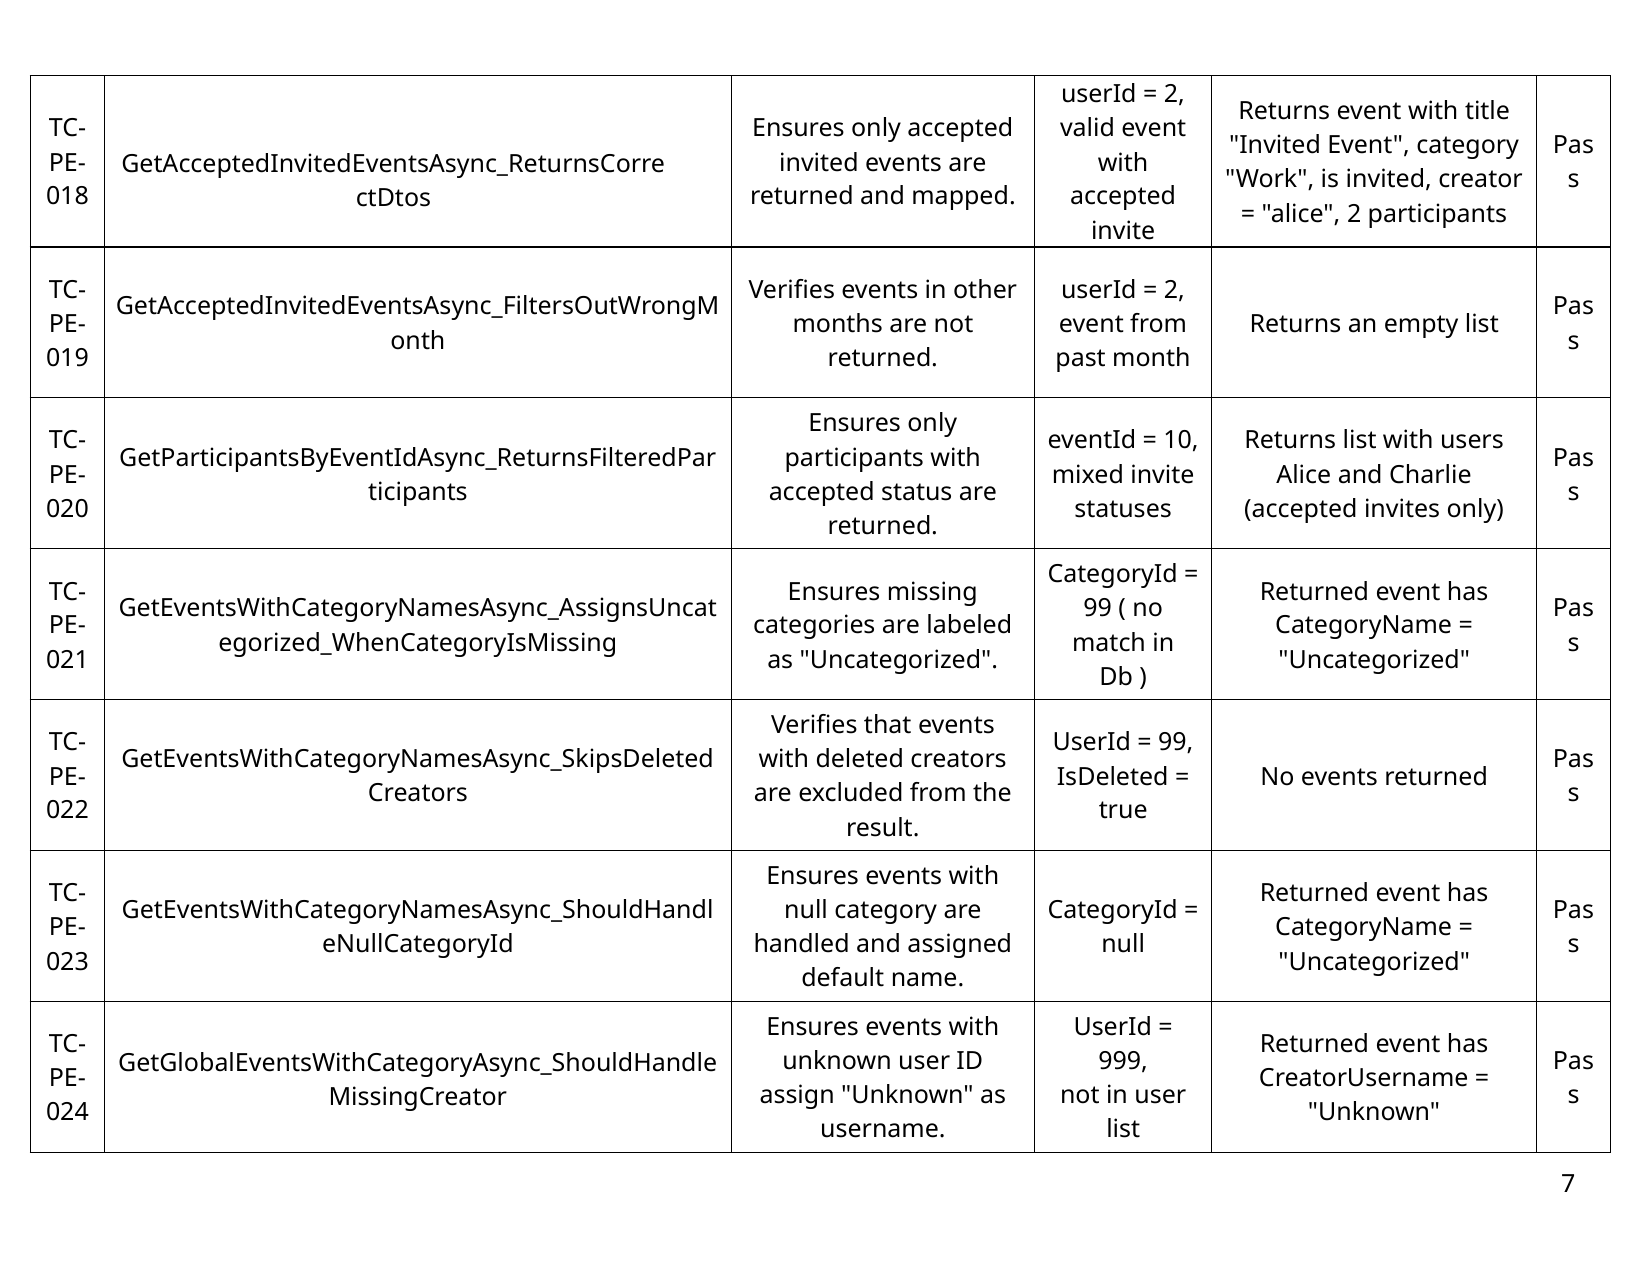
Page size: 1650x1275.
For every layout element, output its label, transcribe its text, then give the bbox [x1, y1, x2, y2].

table_cell Pass [1537, 700, 1610, 850]
table_cell [105, 76, 731, 246]
table_cell Verifies that events with deleted creators are excluded from the result. [732, 700, 1034, 850]
table_cell Returned event has CreatorUsername = "Unknown" [1212, 1002, 1536, 1152]
table_cell Pass [1537, 76, 1610, 246]
table_cell CategoryId = 99 ( no match in Db ) [1035, 549, 1211, 699]
table_cell Returns an empty list [1212, 248, 1536, 397]
table_cell Pass [1537, 248, 1610, 397]
table_cell TC-PE-023 [31, 851, 104, 1001]
table_cell Pass [1537, 549, 1610, 699]
table_header [116, 107, 127, 144]
table_cell Ensures only accepted invited events are returned and mapped. [732, 76, 1034, 246]
table_cell UserId = 999, not in user list [1035, 1002, 1211, 1152]
table_cell eventId = 10, mixed invite statuses [1035, 398, 1211, 548]
table_cell Returned event has CategoryName = "Uncategorized" [1212, 549, 1536, 699]
table_cell GetEventsWithCategoryNamesAsync_AssignsUncategorized_WhenCategoryIsMissing [105, 549, 731, 699]
table_cell TC-PE-020 [31, 398, 104, 548]
table_cell TC-PE-024 [31, 1002, 104, 1152]
table_cell GetEventsWithCategoryNamesAsync_SkipsDeletedCreators [105, 700, 731, 850]
table_cell GetParticipantsByEventIdAsync_ReturnsFilteredParticipants [105, 398, 731, 548]
table_cell Returns event with title "Invited Event", category "Work", is invited, creator = "alice", 2 participants [1212, 76, 1536, 246]
table_cell Verifies events in other months are not returned. [732, 248, 1034, 397]
table_header [116, 1007, 127, 1044]
table_cell Ensures events with null category are handled and assigned default name. [732, 851, 1034, 1001]
table_cell TC-PE-022 [31, 700, 104, 850]
table_cell TC-PE-019 [31, 248, 104, 397]
table_cell GetEventsWithCategoryNamesAsync_ShouldHandleNullCategoryId [105, 851, 731, 1001]
table_cell Pass [1537, 1002, 1610, 1152]
table_cell userId = 2, valid event with accepted invite [1035, 76, 1211, 246]
table_cell No events returned [1212, 700, 1536, 850]
table_cell Returns list with users Alice and Charlie (accepted invites only) [1212, 398, 1536, 548]
table_cell Ensures only participants with accepted status are returned. [732, 398, 1034, 548]
table_cell userId = 2, event from past month [1035, 248, 1211, 397]
table_cell UserId = 99, IsDeleted = true [1035, 700, 1211, 850]
table_cell GetAcceptedInvitedEventsAsync_FiltersOutWrongMonth [105, 248, 731, 397]
table_cell CategoryId = null [1035, 851, 1211, 1001]
table_cell Pass [1537, 398, 1610, 548]
table_cell TC-PE-018 [31, 76, 104, 246]
table_cell TC-PE-021 [31, 549, 104, 699]
table_cell GetGlobalEventsWithCategoryAsync_ShouldHandleMissingCreator [105, 1002, 731, 1152]
table_cell Ensures missing categories are labeled as "Uncategorized". [732, 549, 1034, 699]
table_cell Ensures events with unknown user ID assign "Unknown" as username. [732, 1002, 1034, 1152]
table_cell Returned event has CategoryName = "Uncategorized" [1212, 851, 1536, 1001]
table_cell Pass [1537, 851, 1610, 1001]
table_header GetAcceptedInvitedEventsAsync_ReturnsCorrectDtos [116, 144, 671, 215]
